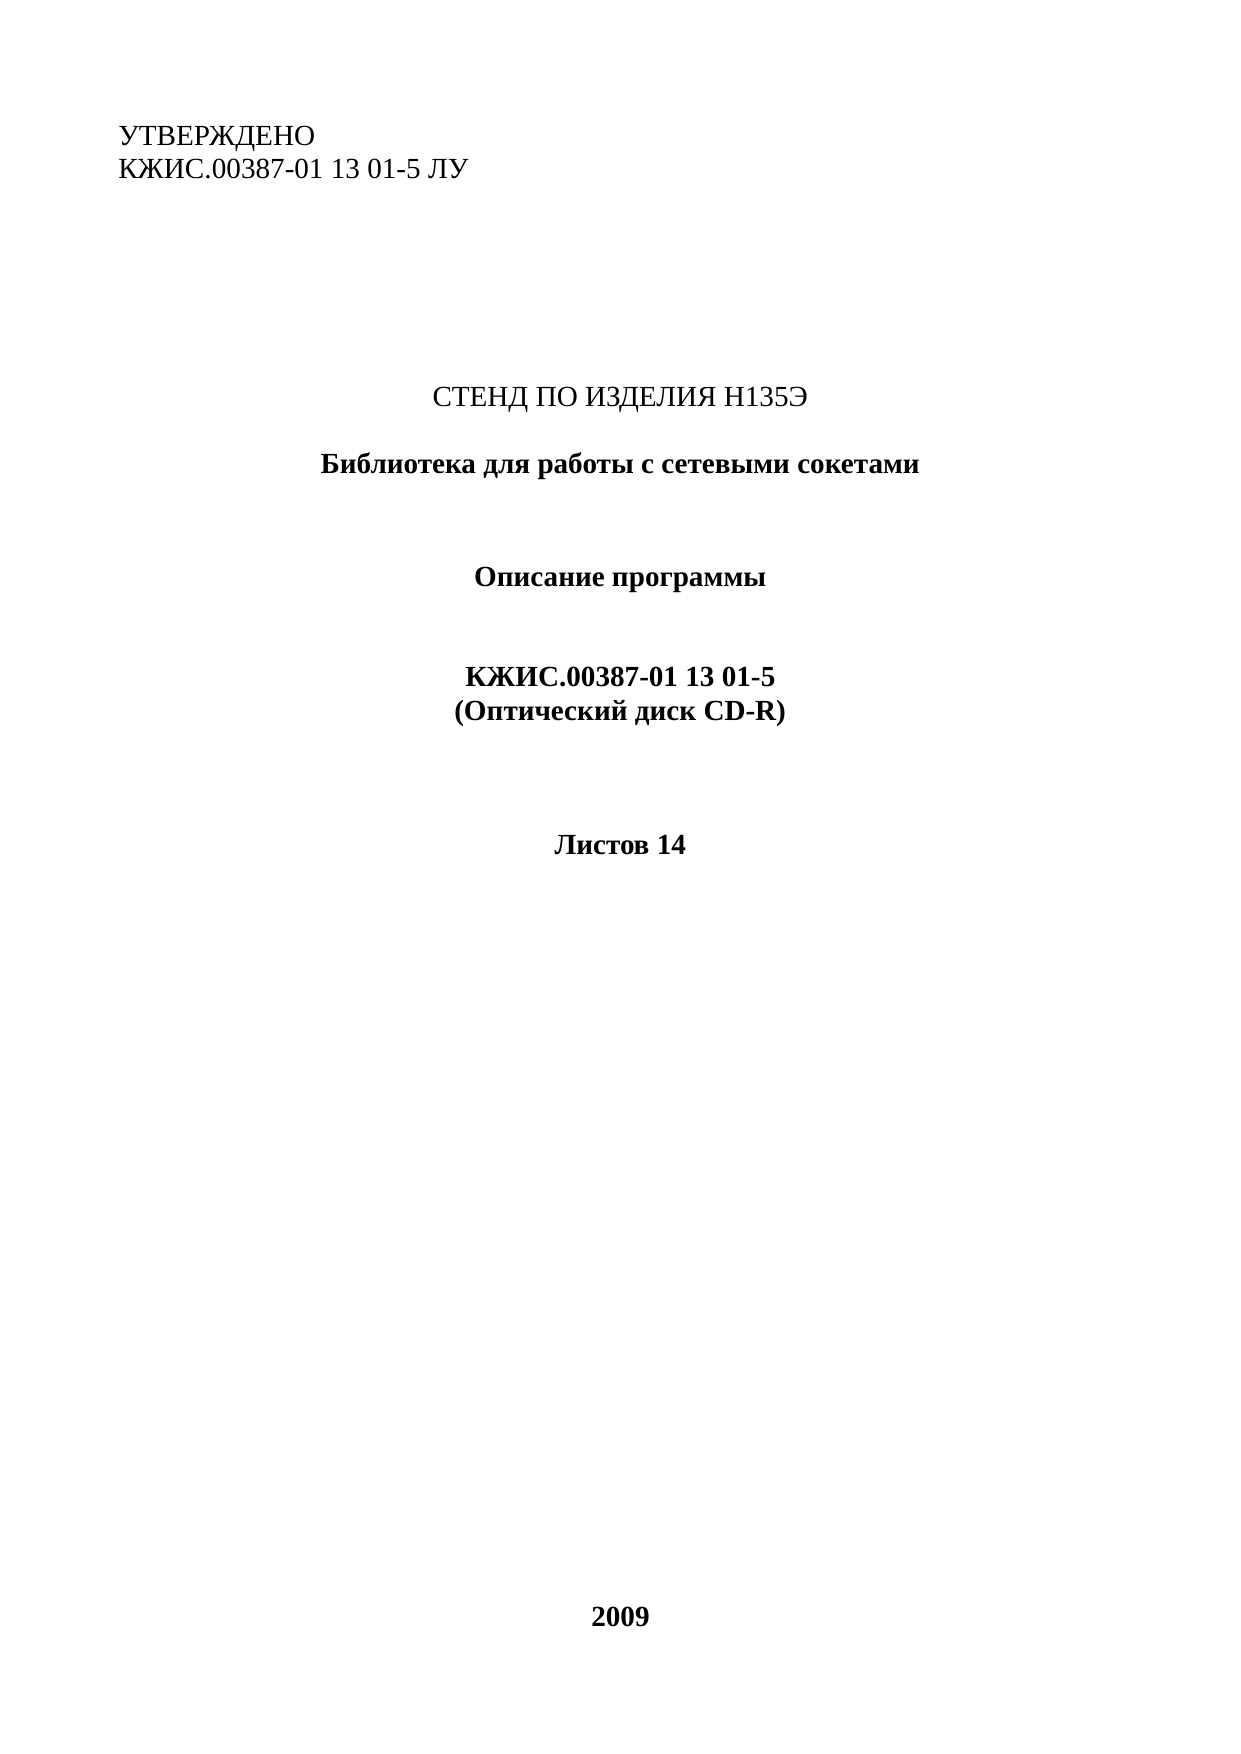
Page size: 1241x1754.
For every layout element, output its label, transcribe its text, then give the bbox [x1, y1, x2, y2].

text 2009 [118, 1599, 1122, 1632]
text (Оптический диск CD-R) [118, 693, 1122, 727]
text Листов 14 [118, 827, 1122, 861]
text КЖИС.00387-01 13 01-5 ЛУ [118, 152, 1122, 185]
text УТВЕРЖДЕНО [118, 118, 1122, 152]
text СТЕНД ПО ИЗДЕЛИЯ Н135Э [118, 379, 1122, 413]
text Библиотека для работы с сетевыми сокетами [118, 446, 1122, 480]
text Описание программы [118, 559, 1122, 592]
text КЖИС.00387-01 13 01-5 [118, 659, 1122, 693]
